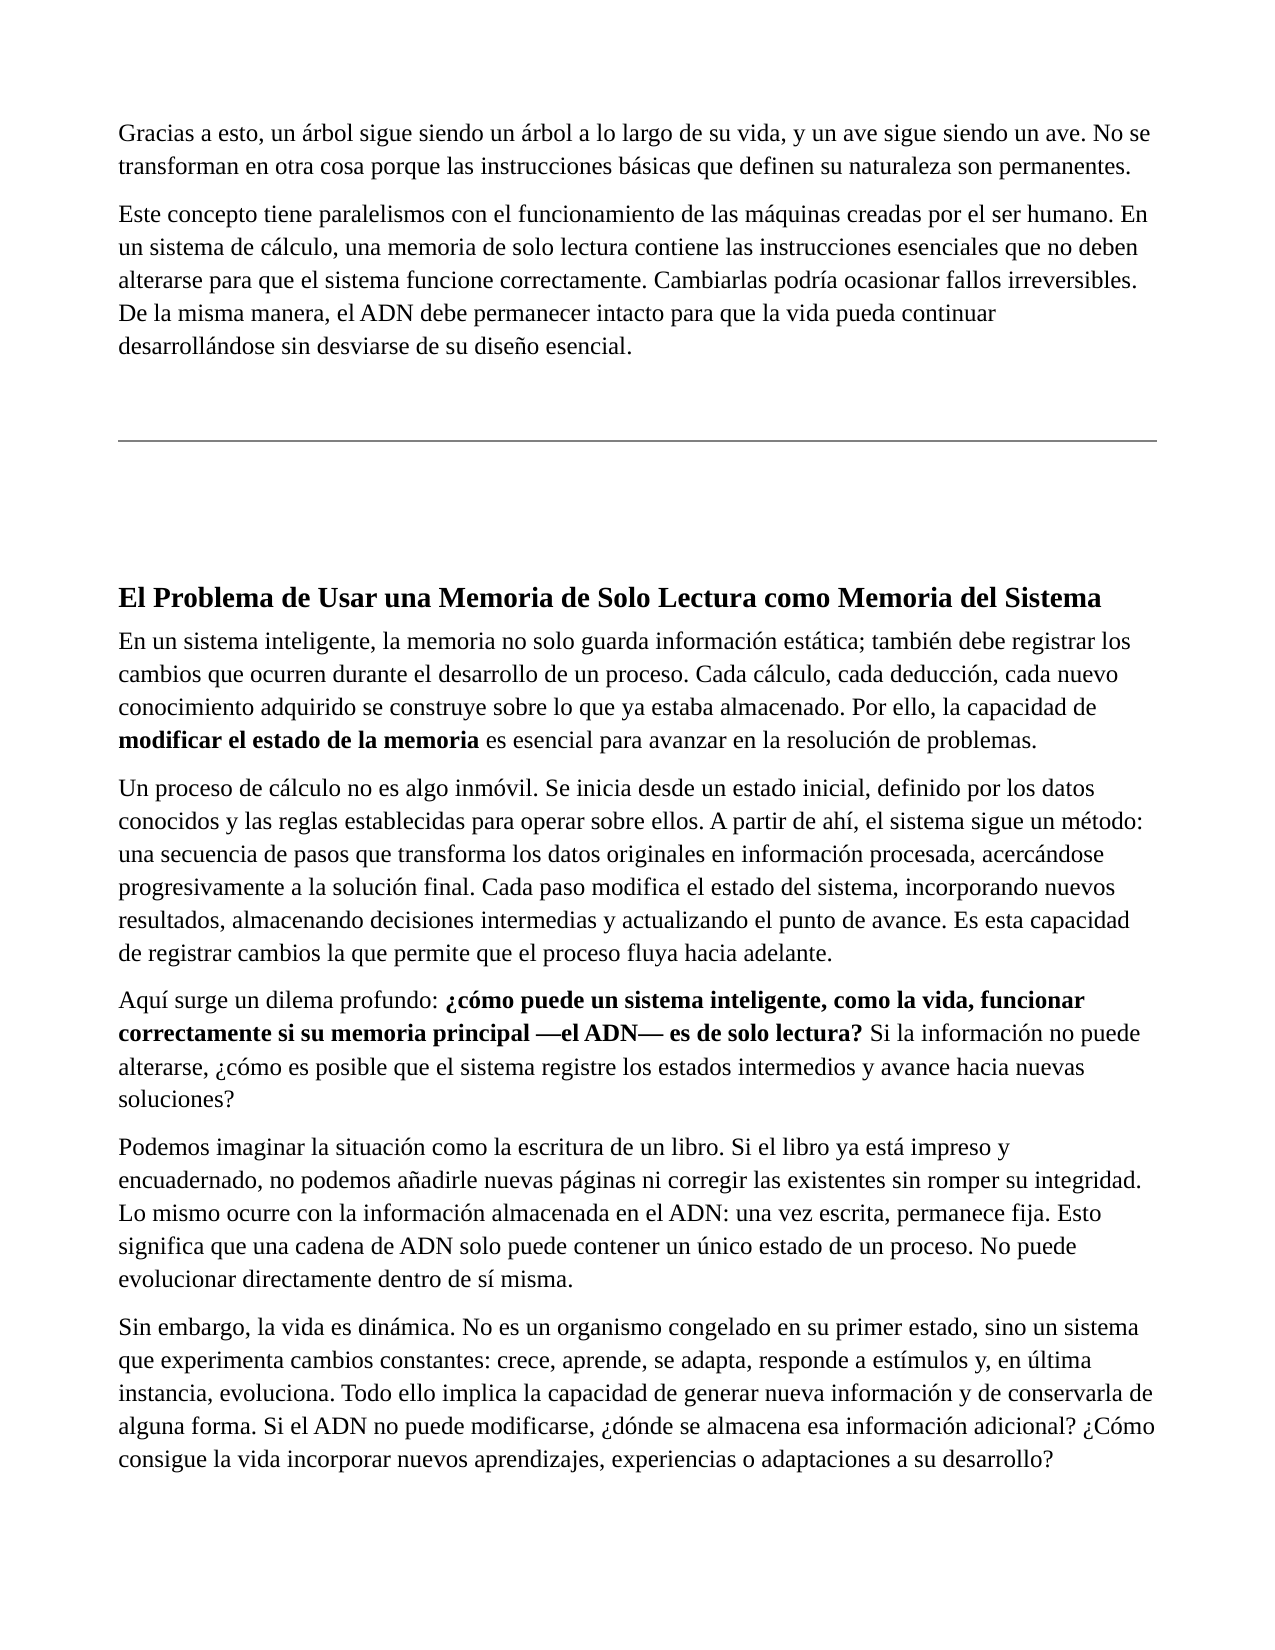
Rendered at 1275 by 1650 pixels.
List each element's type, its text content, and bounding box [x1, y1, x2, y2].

text Podemos imaginar la situación como la escritura de un libro. Si el libro ya está impreso y encuadernado, no podemos añadirle nuevas páginas ni corregir las existentes sin romper su integridad. Lo mismo ocurre con la información almacenada en el ADN: una vez escrita, permanece fija. Esto significa que una cadena de ADN solo puede contener un único estado de un proceso. No puede evolucionar directamente dentro de sí misma. [118, 1132, 1157, 1293]
text Este concepto tiene paralelismos con el funcionamiento de las máquinas creadas por el ser humano. En un sistema de cálculo, una memoria de solo lectura contiene las instrucciones esenciales que no deben alterarse para que el sistema funcione correctamente. Cambiarlas podría ocasionar fallos irreversibles. De la misma manera, el ADN debe permanecer intacto para que la vida pueda continuar desarrollándose sin desviarse de su diseño esencial. [118, 199, 1157, 359]
text Aquí surge un dilema profundo: ¿cómo puede un sistema inteligente, como la vida, funcionar correctamente si su memoria principal —el ADN— es de solo lectura? Si la información no puede alterarse, ¿cómo es posible que el sistema registre los estados intermedios y avance hacia nuevas soluciones? [118, 986, 1157, 1113]
text En un sistema inteligente, la memoria no solo guarda información estática; también debe registrar los cambios que ocurren durante el desarrollo de un proceso. Cada cálculo, cada deducción, cada nuevo conocimiento adquirido se construye sobre lo que ya estaba almacenado. Por ello, la capacidad de modificar el estado de la memoria es esencial para avanzar en la resolución de problemas. [118, 626, 1157, 754]
text Gracias a esto, un árbol sigue siendo un árbol a lo largo de su vida, y un ave sigue siendo un ave. No se transforman en otra cosa porque las instrucciones básicas que definen su naturaleza son permanentes. [118, 118, 1157, 180]
subtitle El Problema de Usar una Memoria de Solo Lectura como Memoria del Sistema [118, 580, 1157, 614]
text Un proceso de cálculo no es algo inmóvil. Se inicia desde un estado inicial, definido por los datos conocidos y las reglas establecidas para operar sobre ellos. A partir de ahí, el sistema sigue un método: una secuencia de pasos que transforma los datos originales en información procesada, acercándose progresivamente a la solución final. Cada paso modifica el estado del sistema, incorporando nuevos resultados, almacenando decisiones intermedias y actualizando el punto de avance. Es esta capacidad de registrar cambios la que permite que el proceso fluya hacia adelante. [118, 773, 1157, 967]
text Sin embargo, la vida es dinámica. No es un organismo congelado en su primer estado, sino un sistema que experimenta cambios constantes: crece, aprende, se adapta, responde a estímulos y, en última instancia, evoluciona. Todo ello implica la capacidad de generar nueva información y de conservarla de alguna forma. Si el ADN no puede modificarse, ¿dónde se almacena esa información adicional? ¿Cómo consigue la vida incorporar nuevos aprendizajes, experiencias o adaptaciones a su desarrollo? [118, 1312, 1157, 1473]
